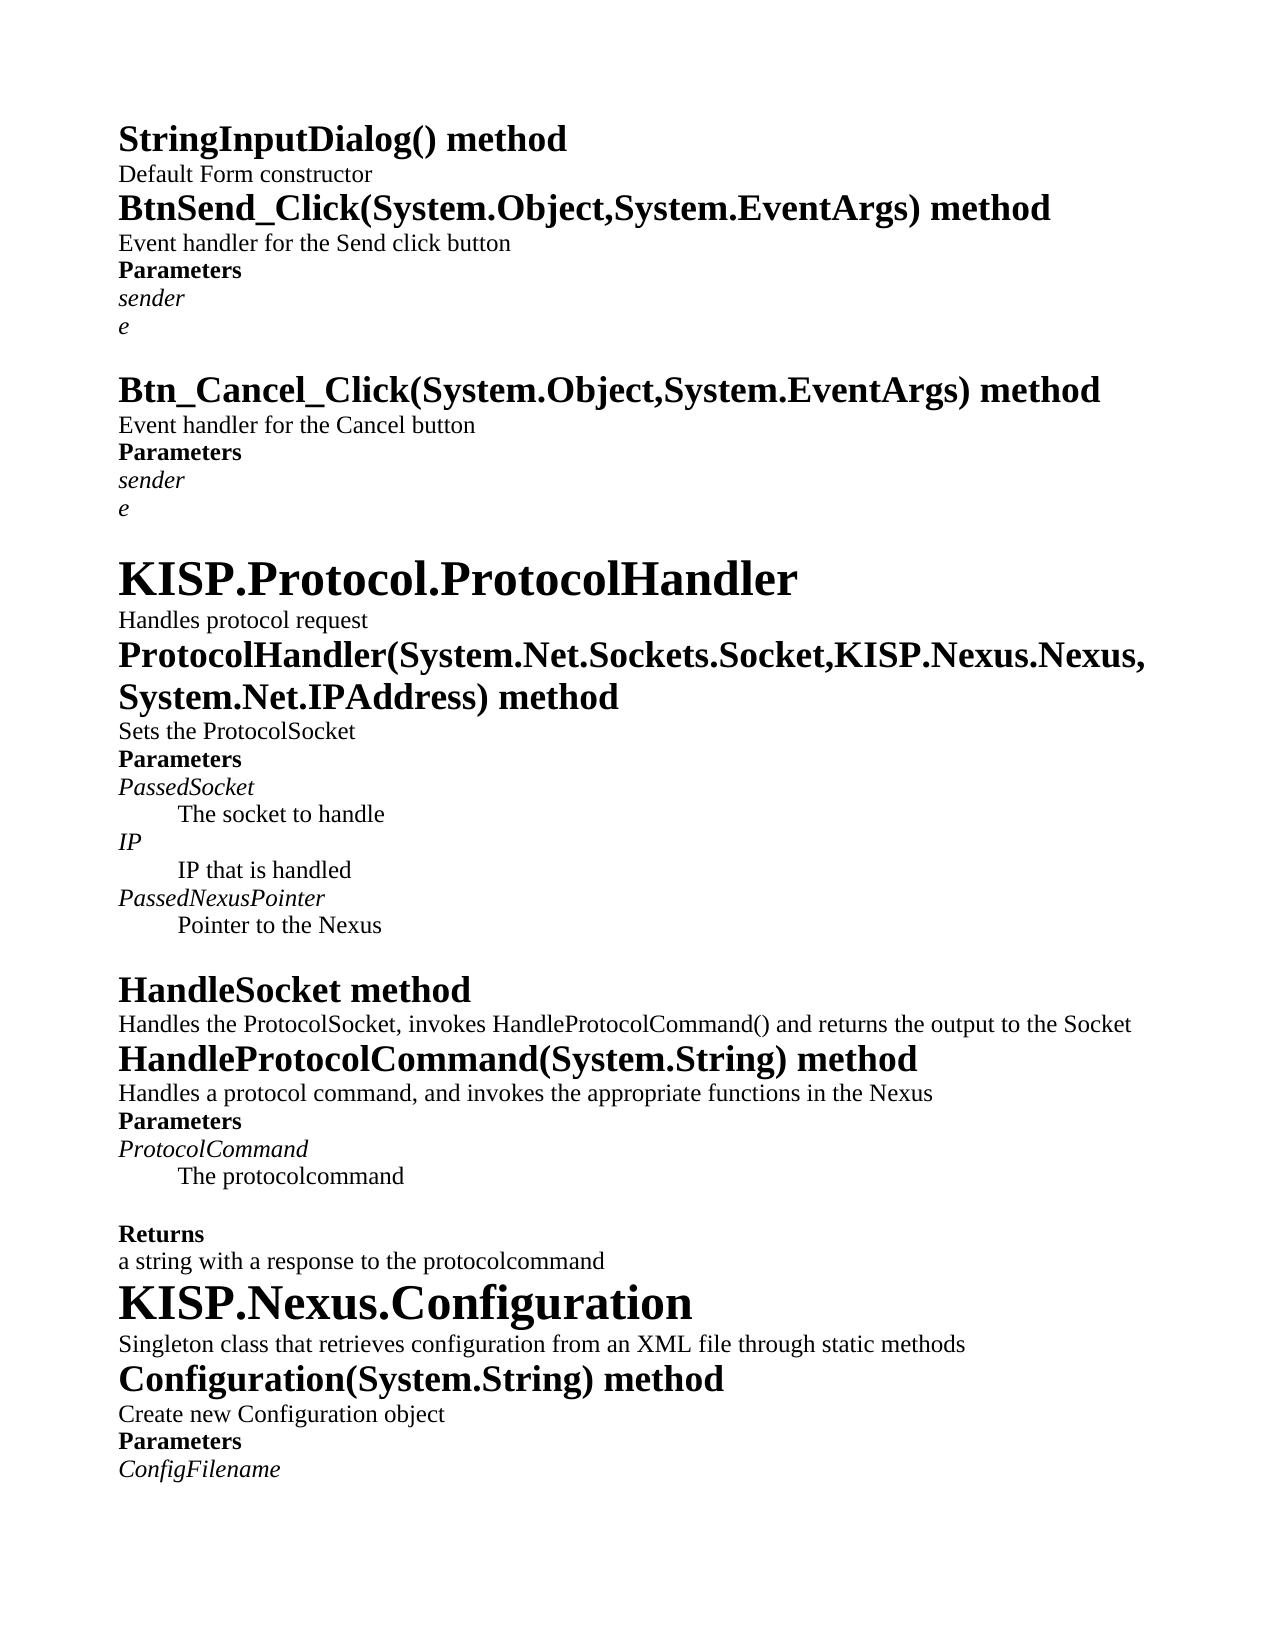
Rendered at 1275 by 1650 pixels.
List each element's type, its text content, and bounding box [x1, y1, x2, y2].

subtitle StringInputDialog() method [118, 118, 1157, 160]
text a string with a response to the protocolcommand [118, 1247, 1157, 1275]
subtitle ConfigFilename [118, 1455, 1157, 1483]
subtitle sender [118, 466, 1157, 494]
text Handles a protocol command, and invokes the appropriate functions in the Nexus [118, 1079, 1157, 1107]
list Pointer to the Nexus [177, 911, 1157, 939]
list IP that is handled [177, 856, 1157, 884]
subtitle IP [118, 828, 1157, 856]
text Singleton class that retrieves configuration from an XML file through static methods [118, 1331, 1157, 1358]
text Event handler for the Cancel button [118, 411, 1157, 438]
list The protocolcommand [177, 1162, 1157, 1190]
text Handles the ProtocolSocket, invokes HandleProtocolCommand() and returns the output to the Socket [118, 1010, 1157, 1038]
text Sets the ProtocolSocket [118, 717, 1157, 745]
subtitle Parameters [118, 745, 1157, 773]
subtitle ProtocolHandler(System.Net.Sockets.Socket,KISP.Nexus.Nexus,System.Net.IPAddress) method [118, 634, 1157, 717]
subtitle Parameters [118, 1107, 1157, 1135]
subtitle Returns [118, 1220, 1157, 1247]
subtitle e [118, 494, 1157, 522]
list The socket to handle [177, 801, 1157, 828]
subtitle PassedSocket [118, 773, 1157, 801]
subtitle HandleProtocolCommand(System.String) method [118, 1038, 1157, 1079]
text Default Form constructor [118, 160, 1157, 187]
subtitle e [118, 312, 1157, 340]
subtitle Configuration(System.String) method [118, 1358, 1157, 1400]
text Handles protocol request [118, 607, 1157, 634]
subtitle Parameters [118, 257, 1157, 284]
text Event handler for the Send click button [118, 229, 1157, 257]
subtitle Btn_Cancel_Click(System.Object,System.EventArgs) method [118, 369, 1157, 411]
subtitle Parameters [118, 1427, 1157, 1455]
subtitle sender [118, 284, 1157, 312]
subtitle Parameters [118, 438, 1157, 466]
subtitle BtnSend_Click(System.Object,System.EventArgs) method [118, 187, 1157, 229]
subtitle PassedNexusPointer [118, 884, 1157, 911]
subtitle ProtocolCommand [118, 1135, 1157, 1162]
subtitle HandleSocket method [118, 968, 1157, 1010]
subtitle KISP.Nexus.Configuration [118, 1275, 1157, 1331]
text Create new Configuration object [118, 1400, 1157, 1427]
subtitle KISP.Protocol.ProtocolHandler [118, 551, 1157, 607]
